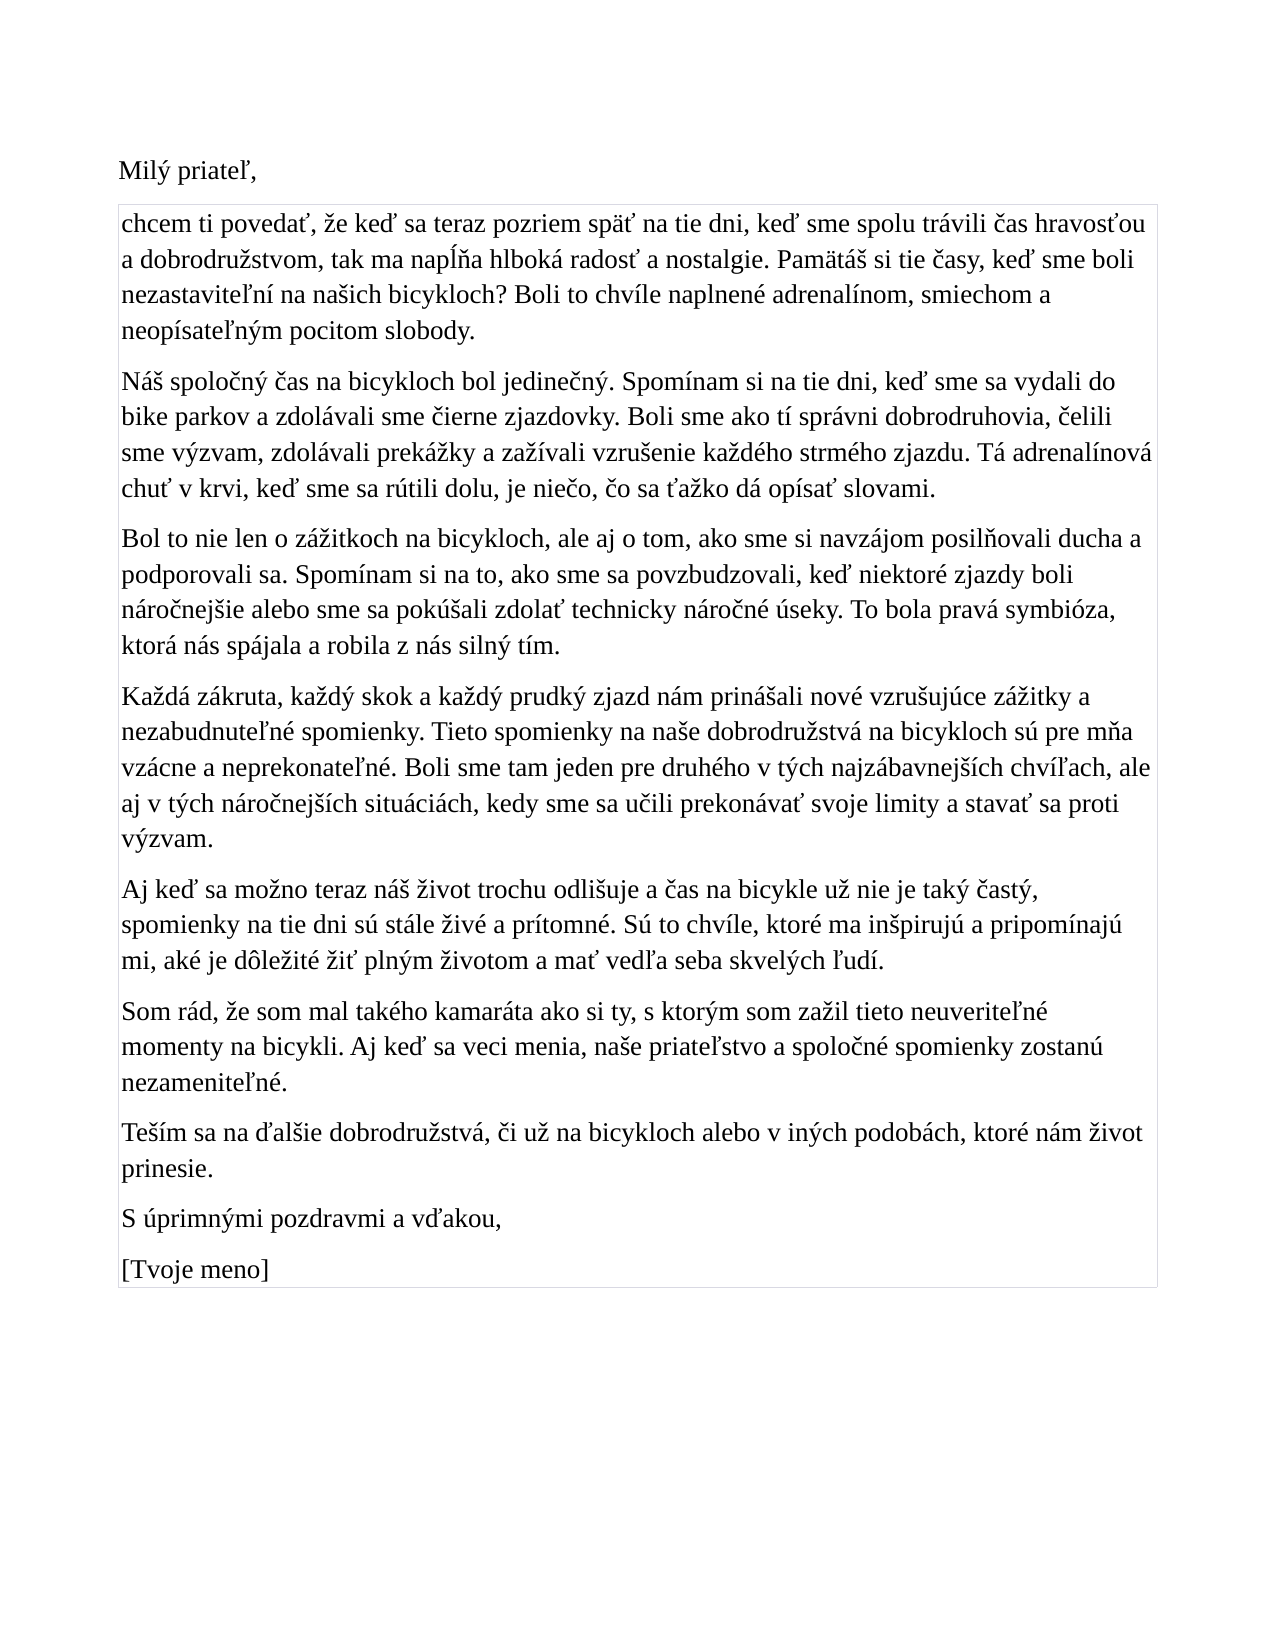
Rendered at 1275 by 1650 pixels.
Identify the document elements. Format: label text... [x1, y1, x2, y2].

text [Tvoje meno] [119, 1250, 1157, 1287]
text Teším sa na ďalšie dobrodružstvá, či už na bicykloch alebo v iných podobách, ktoré nám život prinesie. [119, 1113, 1157, 1183]
text Náš spoločný čas na bicykloch bol jedinečný. Spomínam si na tie dni, keď sme sa vydali do bike parkov a zdolávali sme čierne zjazdovky. Boli sme ako tí správni dobrodruhovia, čelili sme výzvam, zdolávali prekážky a zažívali vzrušenie každého strmého zjazdu. Tá adrenalínová chuť v krvi, keď sme sa rútili dolu, je niečo, čo sa ťažko dá opísať slovami. [119, 362, 1157, 503]
text Aj keď sa možno teraz náš život trochu odlišuje a čas na bicykle už nie je taký častý, spomienky na tie dni sú stále živé a prítomné. Sú to chvíle, ktoré ma inšpirujú a pripomínajú mi, aké je dôležité žiť plným životom a mať vedľa seba skvelých ľudí. [119, 870, 1157, 976]
text Každá zákruta, každý skok a každý prudký zjazd nám prinášali nové vzrušujúce zážitky a nezabudnuteľné spomienky. Tieto spomienky na naše dobrodružstvá na bicykloch sú pre mňa vzácne a neprekonateľné. Boli sme tam jeden pre druhého v tých najzábavnejších chvíľach, ale aj v tých náročnejších situáciách, kedy sme sa učili prekonávať svoje limity a stavať sa proti výzvam. [119, 677, 1157, 854]
text chcem ti povedať, že keď sa teraz pozriem späť na tie dni, keď sme spolu trávili čas hravosťou a dobrodružstvom, tak ma napĺňa hlboká radosť a nostalgie. Pamätáš si tie časy, keď sme boli nezastaviteľní na našich bicykloch? Boli to chvíle naplnené adrenalínom, smiechom a neopísateľným pocitom slobody. [119, 205, 1157, 346]
text S úprimnými pozdravmi a vďakou, [119, 1199, 1157, 1234]
text Bol to nie len o zážitkoch na bicykloch, ale aj o tom, ako sme si navzájom posilňovali ducha a podporovali sa. Spomínam si na to, ako sme sa povzbudzovali, keď niektoré zjazdy boli náročnejšie alebo sme sa pokúšali zdolať technicky náročné úseky. To bola pravá symbióza, ktorá nás spájala a robila z nás silný tím. [119, 519, 1157, 661]
text Som rád, že som mal takého kamaráta ako si ty, s ktorým som zažil tieto neuveriteľné momenty na bicykli. Aj keď sa veci menia, naše priateľstvo a spoločné spomienky zostanú nezameniteľné. [119, 992, 1157, 1097]
text Milý priateľ, [118, 118, 1157, 185]
